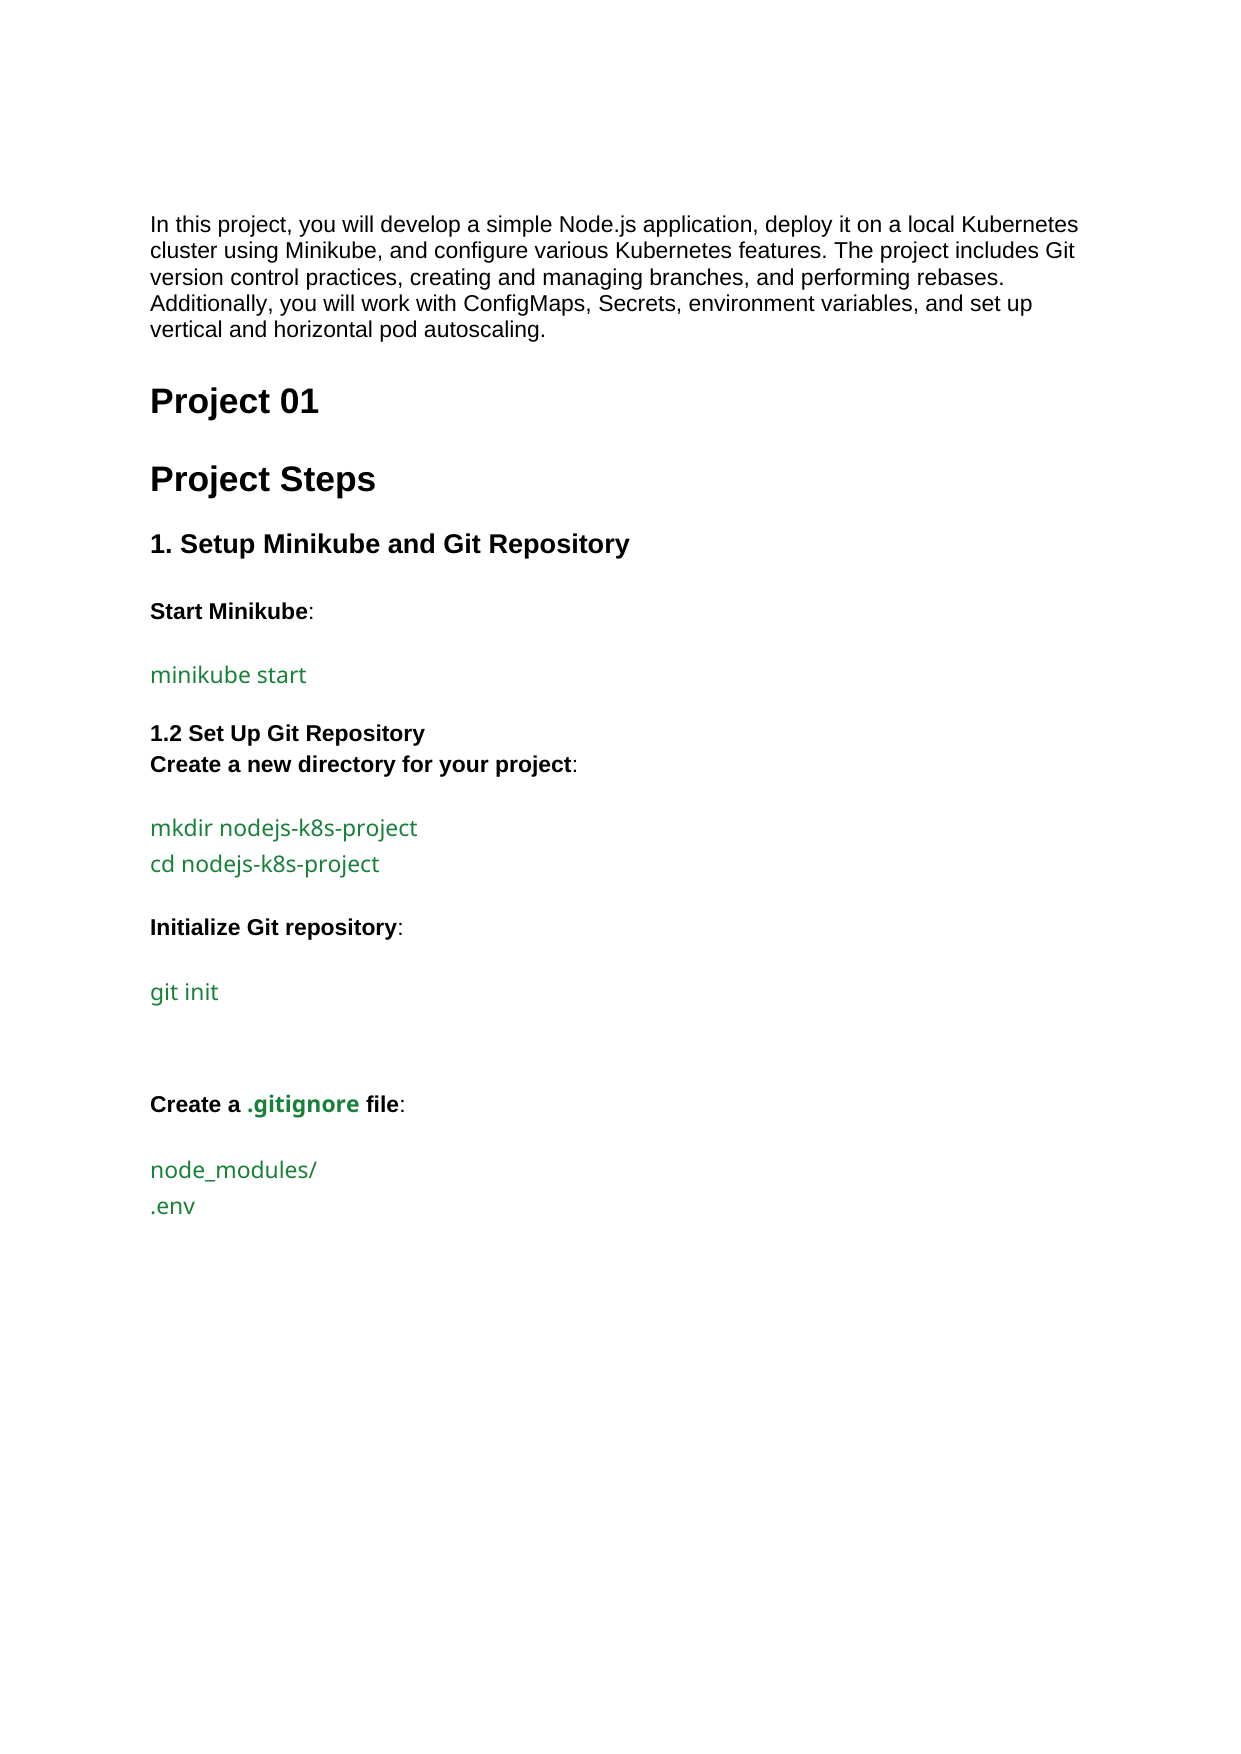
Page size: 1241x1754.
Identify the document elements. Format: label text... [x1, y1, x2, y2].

subtitle Project 01 [150, 380, 1090, 421]
text In this project, you will develop a simple Node.js application, deploy it on a local Kubernetes cluster using Minikube, and configure various Kubernetes features. The project includes Git version control practices, creating and managing branches, and performing rebases. Additionally, you will work with ConfigMaps, Secrets, environment variables, and set up vertical and horizontal pod autoscaling. [150, 211, 1090, 343]
text Create a .gitignore file: node_modules/ [150, 1088, 1090, 1185]
subtitle 1. Setup Minikube and Git Repository [150, 528, 1090, 559]
text Create a new directory for your project: mkdir nodejs-k8s-project [150, 751, 1090, 843]
text .env [150, 1190, 1090, 1221]
subtitle 1.2 Set Up Git Repository [150, 720, 1090, 747]
text cd nodejs-k8s-project [150, 848, 1090, 879]
text Start Minikube: minikube start [150, 598, 1090, 691]
subtitle Project Steps [150, 458, 1090, 499]
text Initialize Git repository: git init [150, 914, 1090, 1007]
